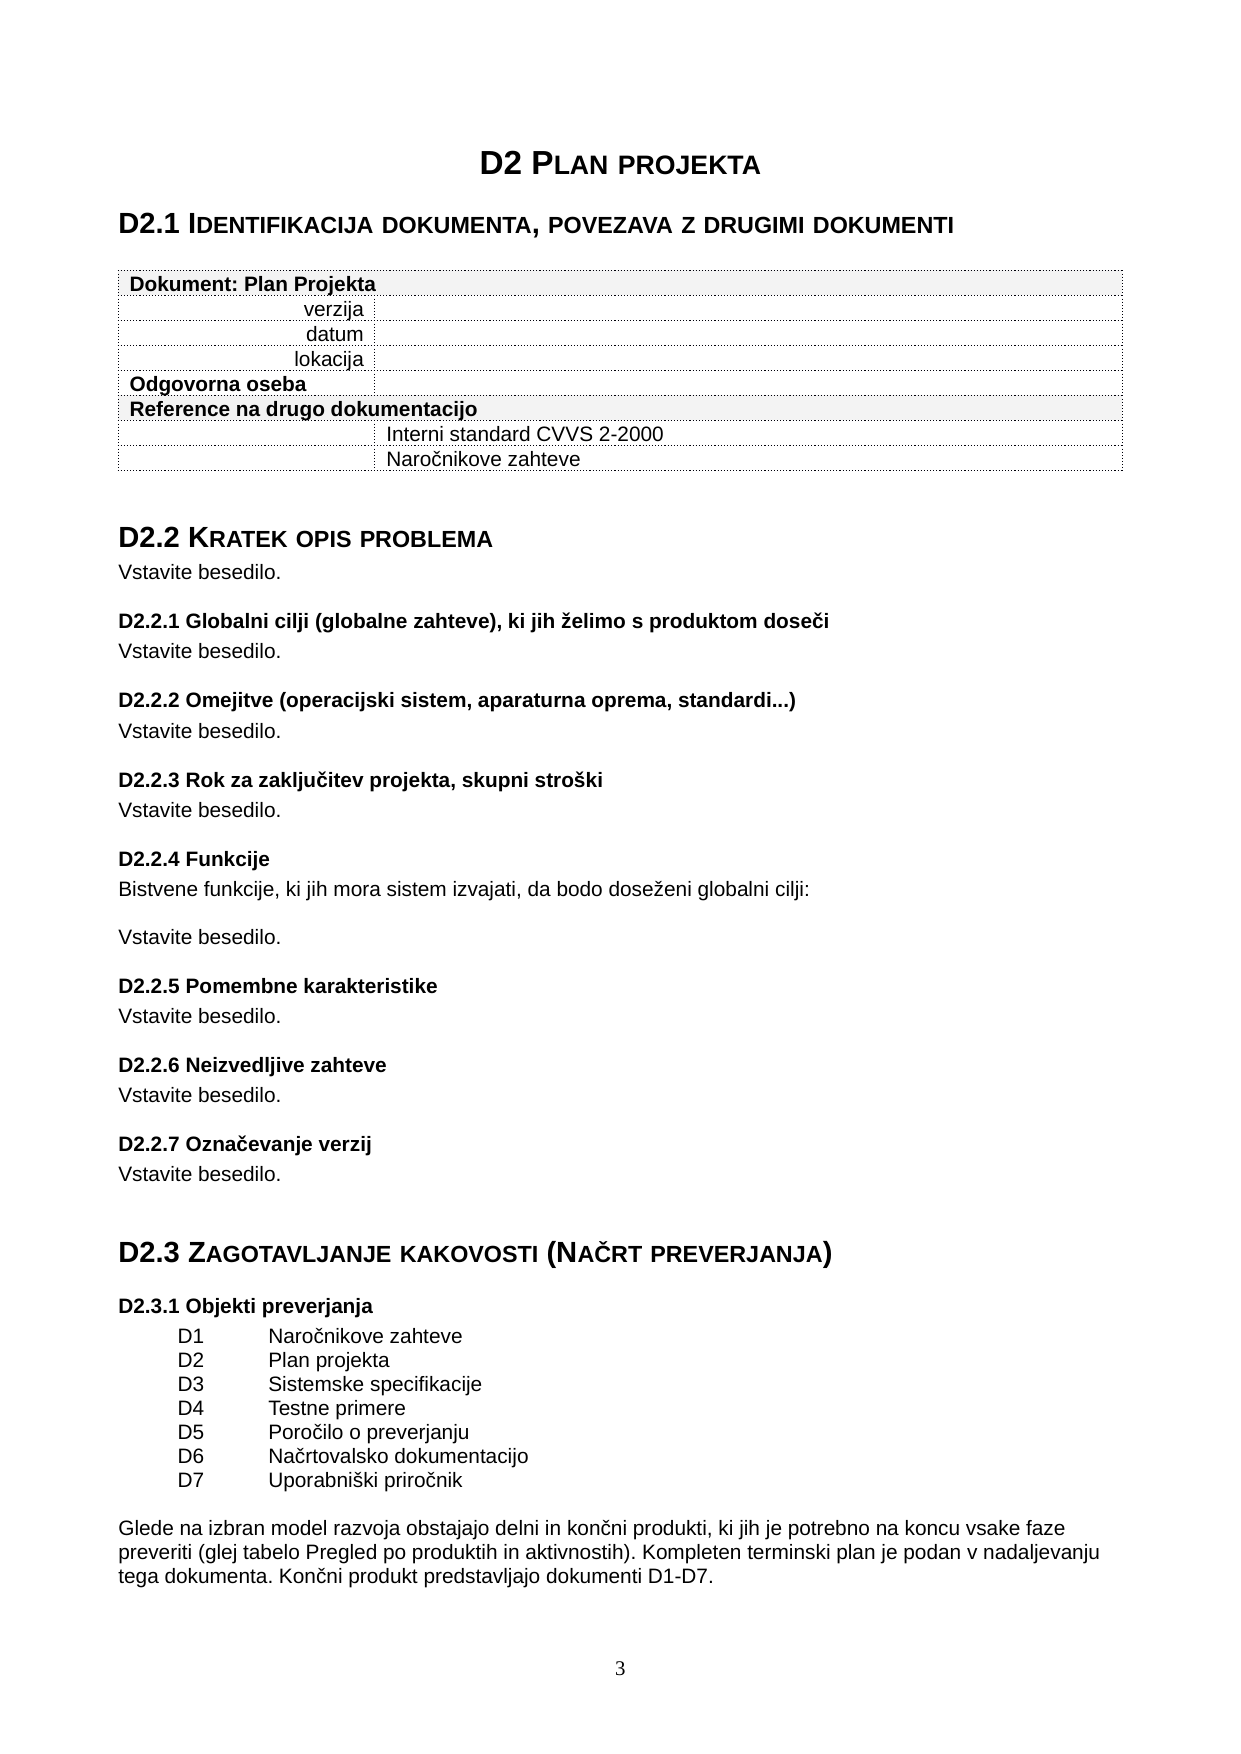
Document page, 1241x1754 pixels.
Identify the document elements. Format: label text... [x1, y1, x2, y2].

text D7 Uporabniški priročnik [177, 1468, 1122, 1492]
text Vstavite besedilo. [118, 639, 1122, 663]
text Bistvene funkcije, ki jih mora sistem izvajati, da bodo doseženi globalni cilji: Vstavite besedilo. [118, 877, 1122, 949]
text Vstavite besedilo. [118, 560, 1122, 584]
table_cell lokacija [118, 345, 375, 370]
subtitle Plan projekta [118, 143, 1122, 182]
table_cell [118, 420, 375, 445]
subtitle Neizvedljive zahteve [118, 1053, 1122, 1077]
subtitle Označevanje verzij [118, 1132, 1122, 1156]
subtitle Kratek opis problema [118, 520, 1122, 554]
text D1 Naročnikove zahteve [177, 1324, 1122, 1348]
subtitle Rok za zaključitev projekta, skupni stroški [118, 767, 1122, 791]
table_cell [375, 320, 1122, 345]
subtitle Pomembne karakteristike [118, 974, 1122, 998]
subtitle Omejitve (operacijski sistem, aparaturna oprema, standardi...) [118, 688, 1122, 712]
table_cell [375, 295, 1122, 320]
text D5 Poročilo o preverjanju [177, 1420, 1122, 1444]
table_cell [375, 345, 1122, 370]
subtitle Identifikacija dokumenta, povezava z drugimi dokumenti [118, 207, 1122, 240]
text Vstavite besedilo. [118, 1083, 1122, 1107]
subtitle Zagotavljanje kakovosti (Načrt preverjanja) [118, 1235, 1122, 1269]
text D4 Testne primere [177, 1396, 1122, 1420]
subtitle Objekti preverjanja [118, 1294, 1122, 1318]
table_cell datum [118, 320, 375, 345]
text Vstavite besedilo. [118, 1162, 1122, 1186]
table_cell Odgovorna oseba [118, 370, 375, 395]
table_header Dokument: Plan Projekta [118, 270, 1122, 295]
subtitle Globalni cilji (globalne zahteve), ki jih želimo s produktom doseči [118, 609, 1122, 633]
table_cell [375, 370, 1122, 395]
text Vstavite besedilo. [118, 718, 1122, 742]
text Glede na izbran model razvoja obstajajo delni in končni produkti, ki jih je potrebno na koncu vsake faze preveriti (glej tabelo Pregled po produktih in aktivnostih). Kompleten terminski plan je podan v nadaljevanju tega dokumenta. Končni produkt predstavljajo dokumenti D1-D7. [118, 1516, 1122, 1587]
text D2 Plan projekta [177, 1348, 1122, 1372]
text D6 Načrtovalsko dokumentacijo [177, 1444, 1122, 1468]
table_cell verzija [118, 295, 375, 320]
text Vstavite besedilo. [118, 1004, 1122, 1028]
table_cell [118, 445, 375, 470]
subtitle Funkcije [118, 847, 1122, 871]
text D3 Sistemske specifikacije [177, 1372, 1122, 1396]
table_cell Reference na drugo dokumentacijo [118, 395, 1122, 420]
table_cell Interni standard CVVS 2-2000 [375, 420, 1122, 445]
table_cell Naročnikove zahteve [375, 445, 1122, 470]
subtitle Vstavite besedilo. [118, 798, 1122, 822]
